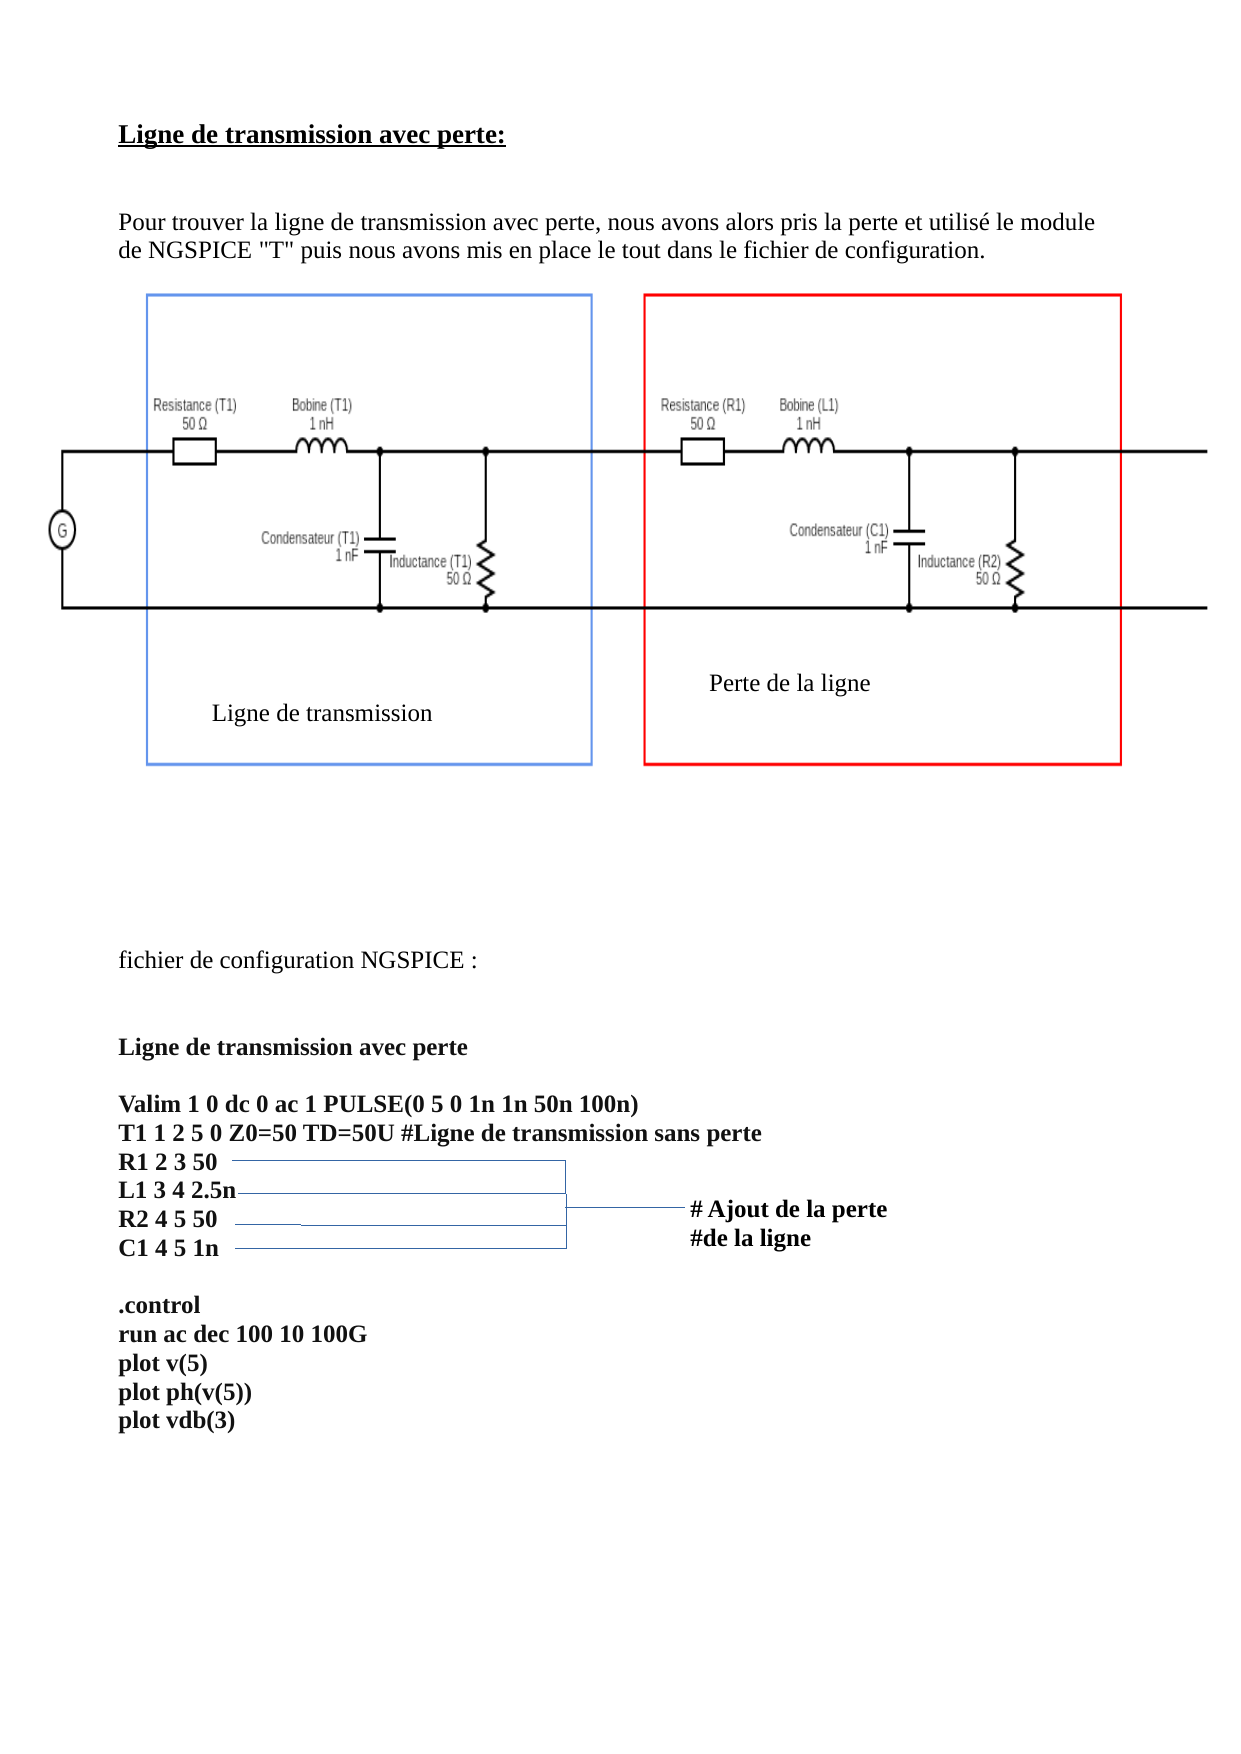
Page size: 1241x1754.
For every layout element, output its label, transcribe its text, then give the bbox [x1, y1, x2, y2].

text R1 2 3 50 [118, 1147, 1122, 1175]
text Pour trouver la ligne de transmission avec perte, nous avons alors pris la perte et utilisé le module de NGSPICE "T" puis nous avons mis en place le tout dans le fichier de configuration. [118, 207, 1122, 264]
text plot vdb(3) [118, 1405, 1122, 1434]
text .control [118, 1290, 1122, 1319]
text fichier de configuration NGSPICE : [118, 945, 1122, 974]
text R2 4 5 50 [567, 1204, 1122, 1233]
text Ligne de transmission avec perte [118, 1032, 1122, 1060]
text Ligne de transmission avec perte: [118, 118, 1122, 149]
text L1 3 4 2.5n [118, 1175, 1122, 1204]
text R2 4 5 50 [118, 1204, 566, 1233]
text plot v(5) [118, 1348, 1122, 1377]
text Valim 1 0 dc 0 ac 1 PULSE(0 5 0 1n 1n 50n 100n) [118, 1089, 1122, 1118]
text T1 1 2 5 0 Z0=50 TD=50U #Ligne de transmission sans perte [118, 1118, 1122, 1147]
text plot ph(v(5)) [118, 1377, 1122, 1405]
text run ac dec 100 10 100G [118, 1319, 1122, 1348]
text C1 4 5 1n [118, 1233, 1122, 1262]
picture [37, 282, 1208, 773]
